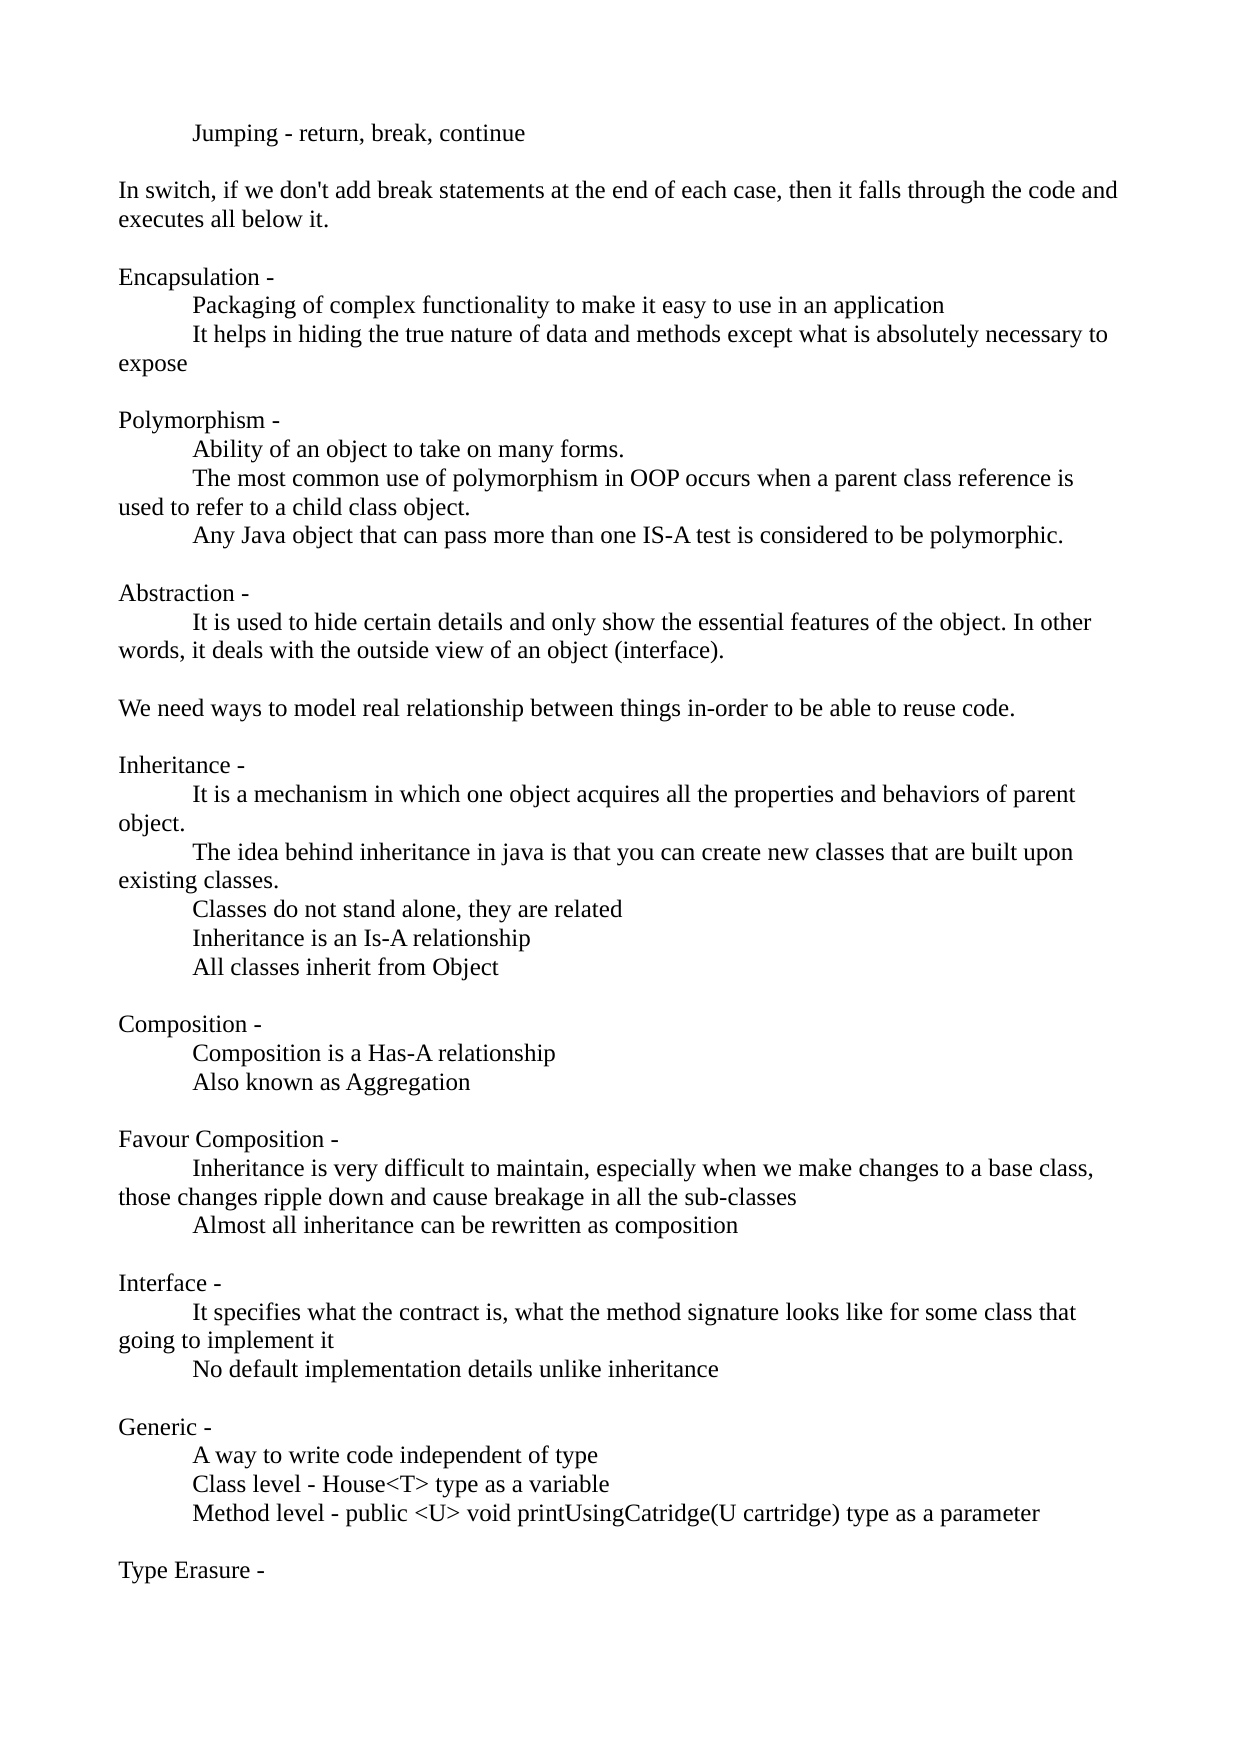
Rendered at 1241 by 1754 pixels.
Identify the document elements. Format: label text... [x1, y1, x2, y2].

text It is a mechanism in which one object acquires all the properties and behaviors of parent object. [118, 779, 1122, 837]
text We need ways to model real relationship between things in-order to be able to reuse code. [118, 693, 1122, 722]
text Packaging of complex functionality to make it easy to use in an application [118, 291, 1122, 319]
text The most common use of polymorphism in OOP occurs when a parent class reference is used to refer to a child class object. [118, 463, 1122, 521]
text Ability of an object to take on many forms. [118, 434, 1122, 463]
text In switch, if we don't add break statements at the end of each case, then it falls through the code and executes all below it. [118, 176, 1122, 233]
text Interface - [118, 1268, 1122, 1297]
text Jumping - return, break, continue [118, 118, 1122, 147]
text Inheritance is an Is-A relationship [118, 923, 1122, 952]
text Inheritance - [118, 751, 1122, 779]
text Composition - [118, 1009, 1122, 1038]
text It helps in hiding the true nature of data and methods except what is absolutely necessary to expose [118, 319, 1122, 377]
text Inheritance is very difficult to maintain, especially when we make changes to a base class, those changes ripple down and cause breakage in all the sub-classes [118, 1153, 1122, 1211]
text All classes inherit from Object [118, 952, 1122, 981]
text It specifies what the contract is, what the method signature looks like for some class that going to implement it [118, 1297, 1122, 1354]
text Abstraction - [118, 578, 1122, 607]
text Any Java object that can pass more than one IS-A test is considered to be polymorphic. [118, 521, 1122, 549]
text Almost all inheritance can be rewritten as composition [118, 1211, 1122, 1239]
text Also known as Aggregation [118, 1067, 1122, 1096]
text Favour Composition - [118, 1124, 1122, 1153]
text Classes do not stand alone, they are related [118, 894, 1122, 923]
text Generic - [118, 1412, 1122, 1441]
text The idea behind inheritance in java is that you can create new classes that are built upon existing classes. [118, 837, 1122, 894]
text It is used to hide certain details and only show the essential features of the object. In other words, it deals with the outside view of an object (interface). [118, 607, 1122, 664]
text No default implementation details unlike inheritance [118, 1354, 1122, 1383]
text Encapsulation - [118, 262, 1122, 291]
text Class level - House<T> type as a variable [118, 1469, 1122, 1498]
text Polymorphism - [118, 406, 1122, 434]
text Composition is a Has-A relationship [118, 1038, 1122, 1067]
text Type Erasure - [118, 1556, 1122, 1584]
text A way to write code independent of type [118, 1441, 1122, 1469]
text Method level - public <U> void printUsingCatridge(U cartridge) type as a parameter [118, 1498, 1122, 1527]
